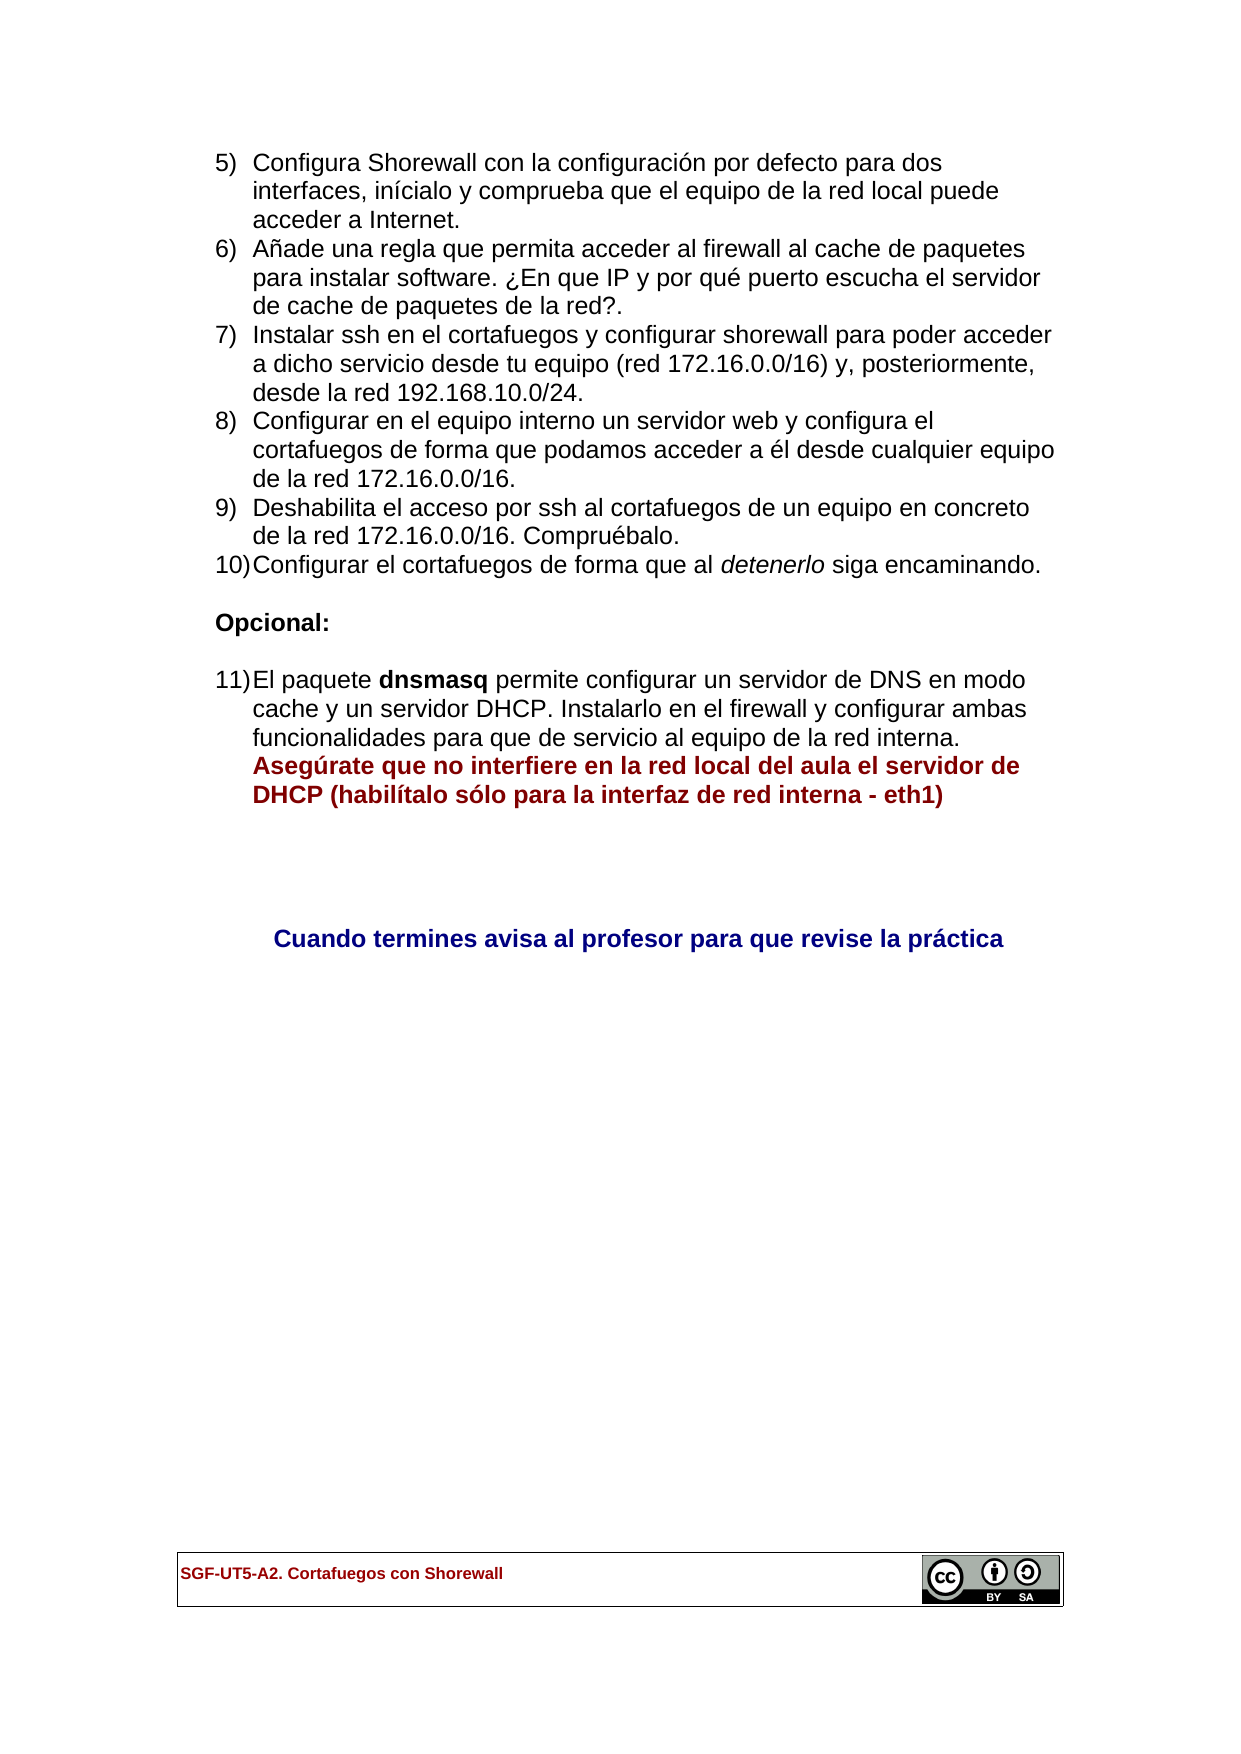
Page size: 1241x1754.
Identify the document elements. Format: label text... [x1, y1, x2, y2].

list Instalar ssh en el cortafuegos y configurar shorewall para poder acceder a dicho servicio desde tu equipo (red 172.16.0.0/16) y, posteriormente, desde la red 192.168.10.0/24. [215, 320, 1063, 406]
text Opcional: [215, 608, 1063, 636]
list Configurar en el equipo interno un servidor web y configura el cortafuegos de forma que podamos acceder a él desde cualquier equipo de la red 172.16.0.0/16. [215, 406, 1063, 493]
list Configurar el cortafuegos de forma que al detenerlo siga encaminando. [215, 550, 1063, 579]
list Añade una regla que permita acceder al firewall al cache de paquetes para instalar software. ¿En que IP y por qué puerto escucha el servidor de cache de paquetes de la red?. [215, 234, 1063, 320]
text Cuando termines avisa al profesor para que revise la práctica [215, 924, 1063, 953]
list Deshabilita el acceso por ssh al cortafuegos de un equipo en concreto de la red 172.16.0.0/16. Compruébalo. [215, 493, 1063, 550]
list El paquete dnsmasq permite configurar un servidor de DNS en modo cache y un servidor DHCP. Instalarlo en el firewall y configurar ambas funcionalidades para que de servicio al equipo de la red interna. Asegúrate que no interfiere en la red local del aula el servidor de DHCP (habilítalo sólo para la interfaz de red interna - eth1) [215, 665, 1063, 809]
list Configura Shorewall con la configuración por defecto para dos interfaces, inícialo y comprueba que el equipo de la red local puede acceder a Internet. [215, 148, 1063, 234]
picture [922, 1555, 1060, 1604]
